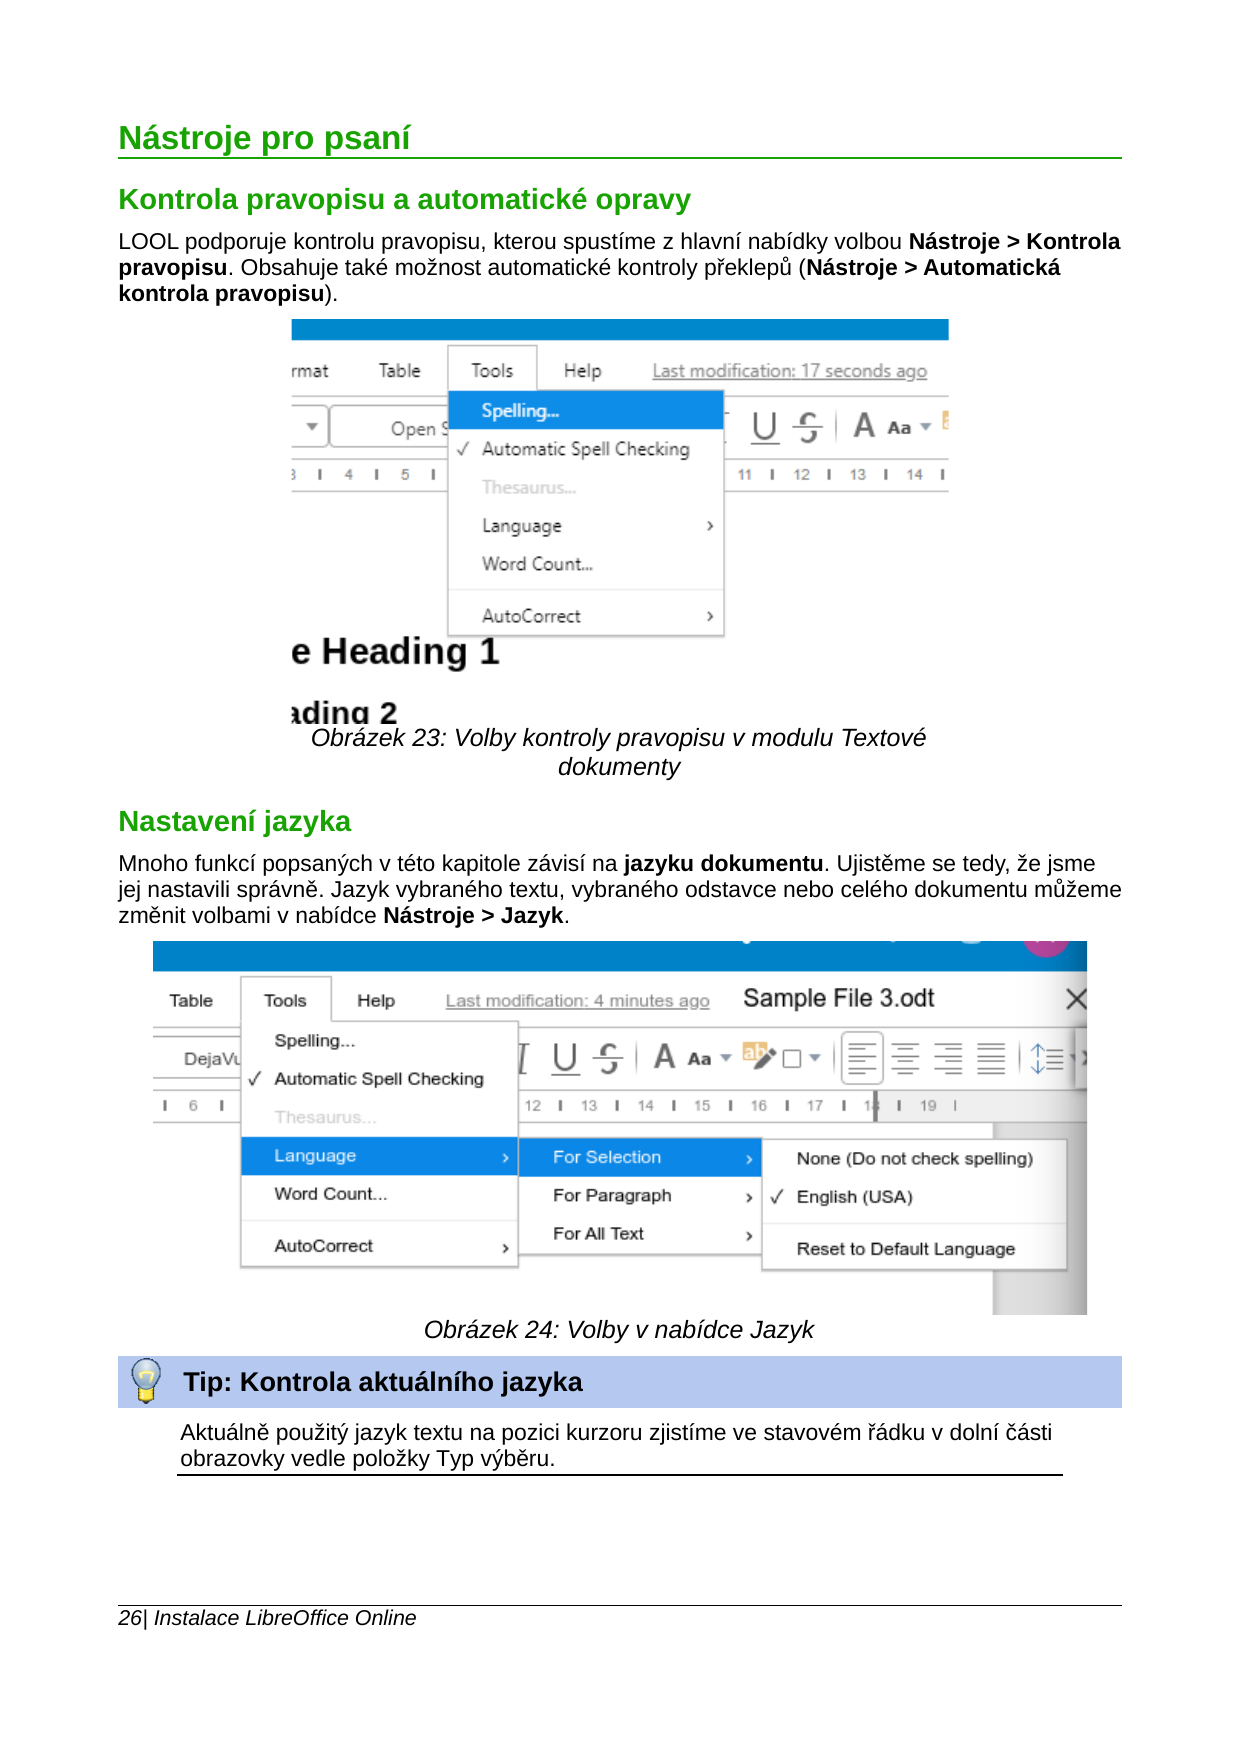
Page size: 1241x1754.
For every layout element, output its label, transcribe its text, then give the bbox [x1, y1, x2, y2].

picture [153, 941, 1088, 1315]
subtitle Nástroje pro psaní [118, 118, 1122, 157]
text Aktuálně použitý jazyk textu na pozici kurzoru zjistíme ve stavovém řádku v dolní části obrazovky vedle položky Typ výběru. [177, 1416, 1063, 1474]
picture [291, 341, 949, 724]
subtitle Tip: Kontrola aktuálního jazyka [118, 1356, 1122, 1408]
subtitle Nastavení jazyka [118, 804, 1122, 838]
text Obrázek 23: Volby kontroly pravopisu v modulu Textové dokumenty [285, 319, 955, 781]
text Mnoho funkcí popsaných v této kapitole závisí na jazyku dokumentu. Ujistěme se tedy, že jsme jej nastavili správně. Jazyk vybraného textu, vybraného odstavce nebo celého dokumentu můžeme změnit volbami v nabídce Nástroje > Jazyk. [118, 850, 1122, 929]
subtitle Kontrola pravopisu a automatické opravy [118, 182, 1122, 216]
text LOOL podporuje kontrolu pravopisu, kterou spustíme z hlavní nabídky volbou Nástroje > Kontrola pravopisu. Obsahuje také možnost automatické kontroly překlepů (Nástroje > Automatická kontrola pravopisu). [118, 228, 1122, 307]
text Obrázek 24: Volby v nabídce Jazyk [144, 941, 1097, 1344]
picture [119, 1356, 170, 1407]
